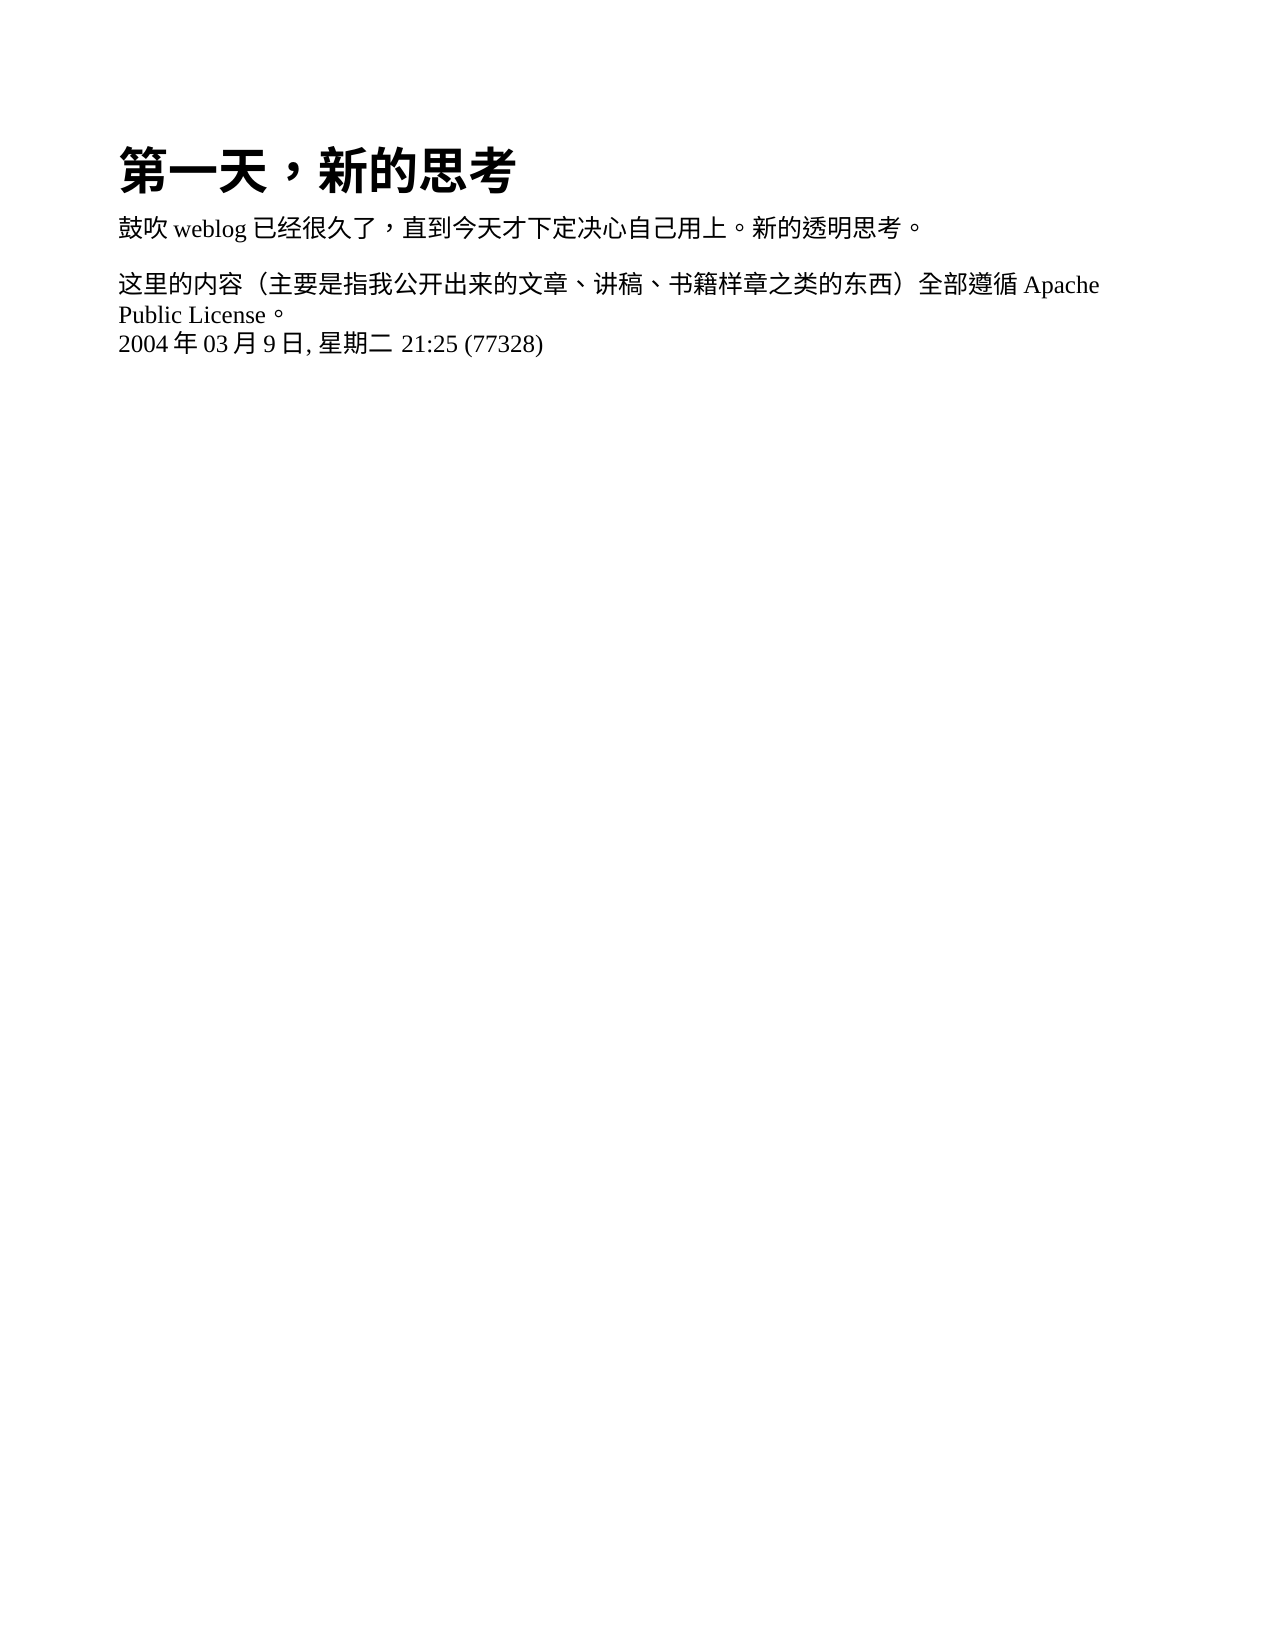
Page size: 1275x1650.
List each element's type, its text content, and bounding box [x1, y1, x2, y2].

subtitle 第一天，新的思考 [118, 143, 1157, 201]
text 2004年03月9日, 星期二 21:25 (77328) [118, 329, 1157, 358]
text 鼓吹weblog已经很久了，直到今天才下定决心自己用上。新的透明思考。 [118, 214, 1157, 243]
text 这里的内容（主要是指我公开出来的文章、讲稿、书籍样章之类的东西）全部遵循Apache Public License。 [118, 271, 1157, 329]
